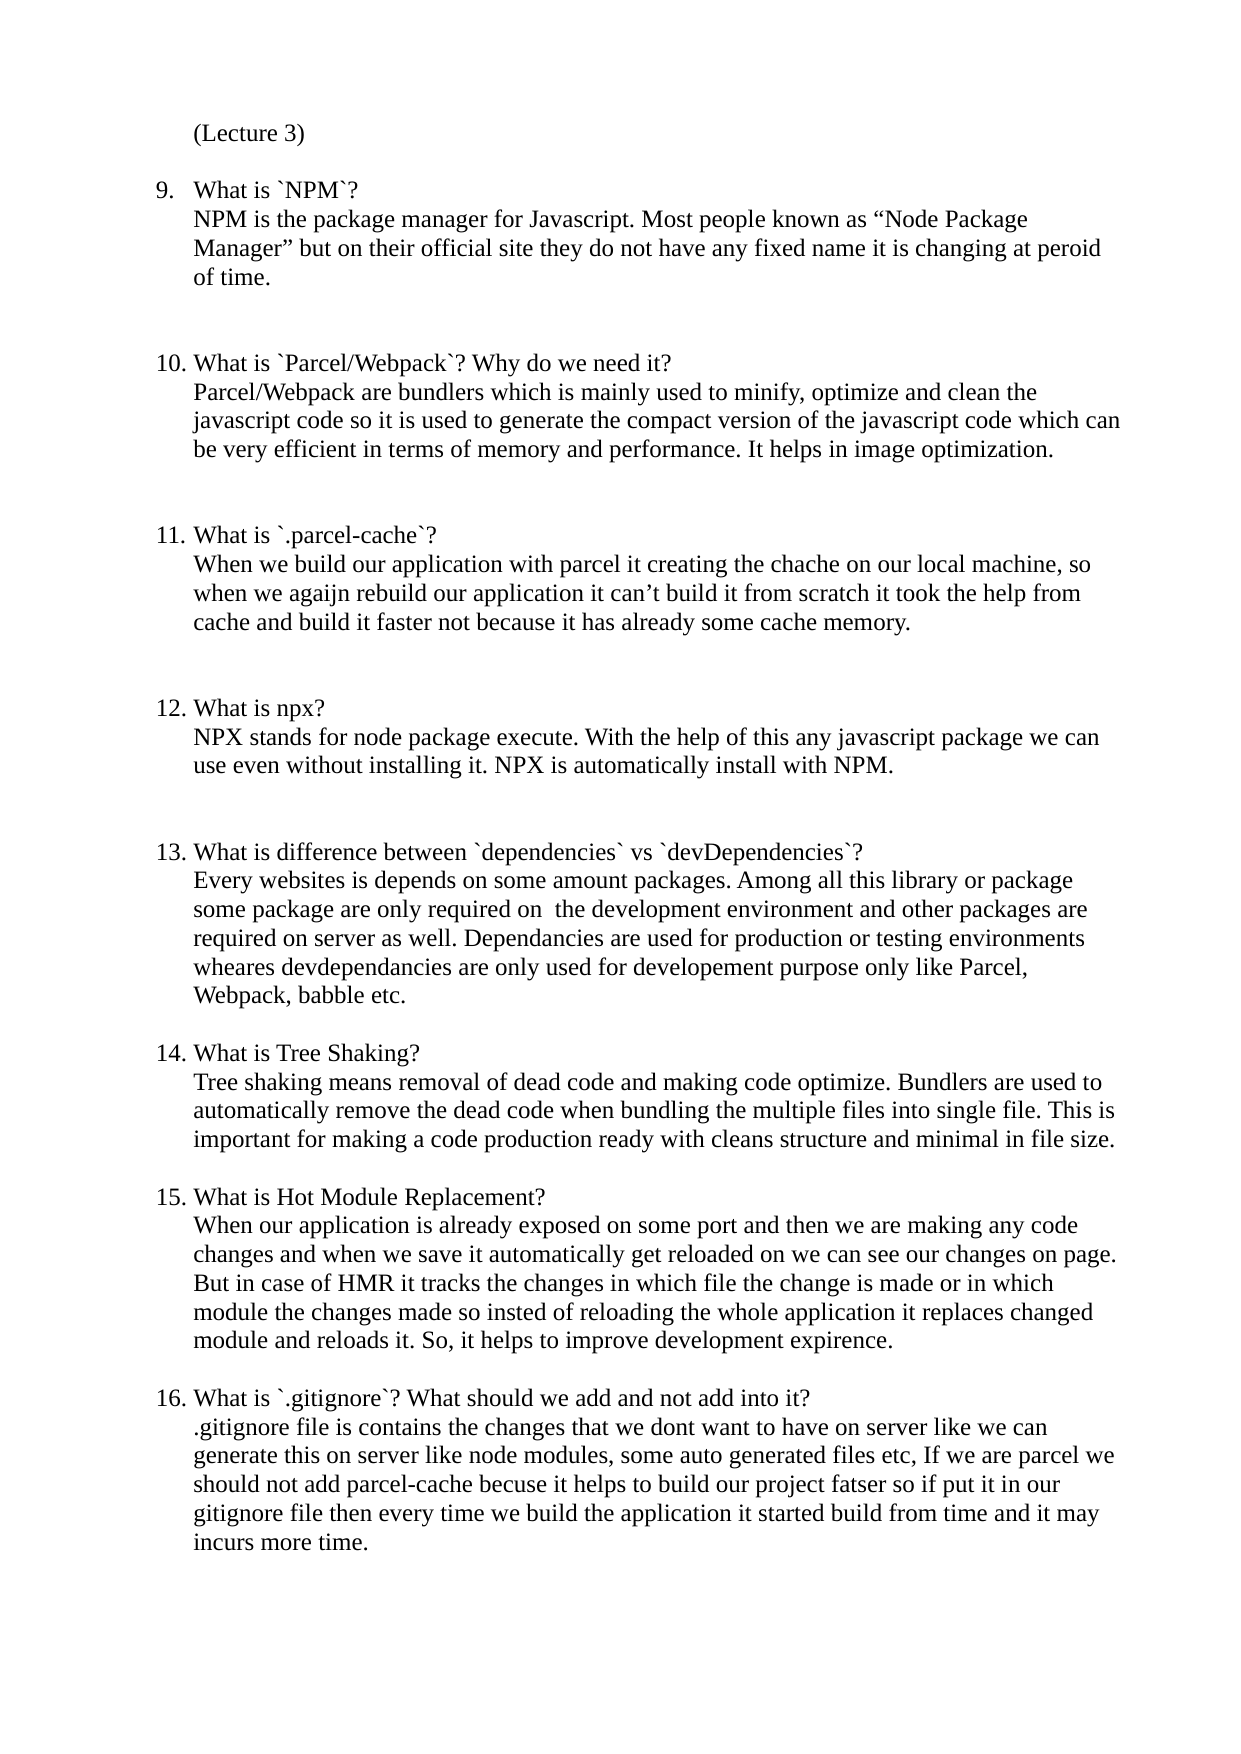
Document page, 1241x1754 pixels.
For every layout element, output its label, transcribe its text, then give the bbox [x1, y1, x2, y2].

list What is `Parcel/Webpack`? Why do we need it? Parcel/Webpack are bundlers which is mainly used to minify, optimize and clean the javascript code so it is used to generate the compact version of the javascript code which can be very efficient in terms of memory and performance. It helps in image optimization. [156, 348, 1122, 521]
list What is difference between `dependencies` vs `devDependencies`? Every websites is depends on some amount packages. Among all this library or package some package are only required on the development environment and other packages are required on server as well. Dependancies are used for production or testing environments wheares devdependancies are only used for developement purpose only like Parcel, Webpack, babble etc. [156, 837, 1122, 1038]
list What is Hot Module Replacement? When our application is already exposed on some port and then we are making any code changes and when we save it automatically get reloaded on we can see our changes on page. But in case of HMR it tracks the changes in which file the change is made or in which module the changes made so insted of reloading the whole application it replaces changed module and reloads it. So, it helps to improve development expirence. [156, 1182, 1122, 1383]
list What is npx? NPX stands for node package execute. With the help of this any javascript package we can use even without installing it. NPX is automatically install with NPM. [156, 693, 1122, 779]
list What is Tree Shaking? Tree shaking means removal of dead code and making code optimize. Bundlers are used to automatically remove the dead code when bundling the multiple files into single file. This is important for making a code production ready with cleans structure and minimal in file size. [156, 1038, 1122, 1182]
list (Lecture 3) [156, 118, 1122, 176]
list What is `NPM`? NPM is the package manager for Javascript. Most people known as “Node Package Manager” but on their official site they do not have any fixed name it is changing at peroid of time. [156, 176, 1122, 348]
list What is `.parcel-cache`? When we build our application with parcel it creating the chache on our local machine, so when we agaijn rebuild our application it can’t build it from scratch it took the help from cache and build it faster not because it has already some cache memory. [156, 521, 1122, 636]
list What is `.gitignore`? What should we add and not add into it? .gitignore file is contains the changes that we dont want to have on server like we can generate this on server like node modules, some auto generated files etc, If we are parcel we should not add parcel-cache becuse it helps to build our project fatser so if put it in our gitignore file then every time we build the application it started build from time and it may incurs more time. [156, 1383, 1122, 1584]
